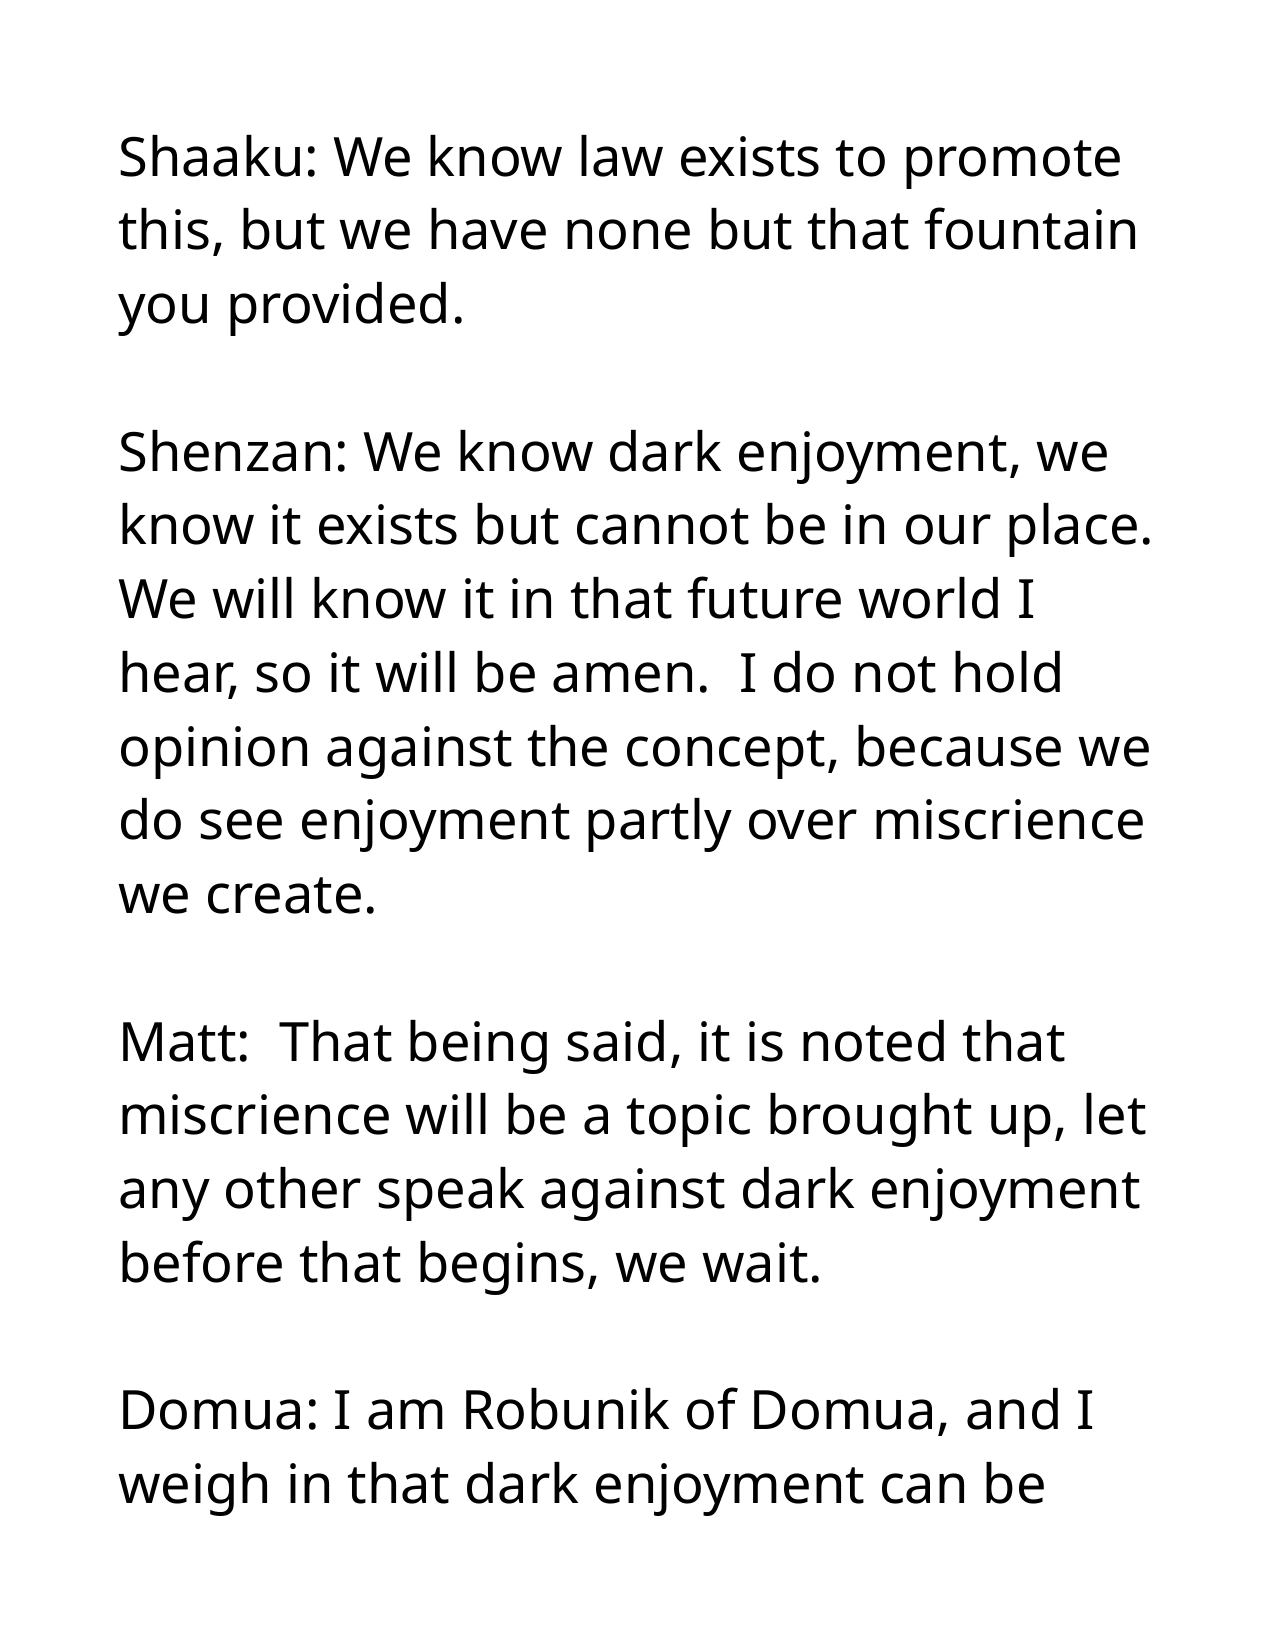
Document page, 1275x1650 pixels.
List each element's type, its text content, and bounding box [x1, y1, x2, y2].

text Shenzan: We know dark enjoyment, we know it exists but cannot be in our place. We will know it in that future world I hear, so it will be amen. I do not hold opinion against the concept, because we do see enjoyment partly over miscrience we create. [118, 413, 1157, 929]
text Matt: That being said, it is noted that miscrience will be a topic brought up, let any other speak against dark enjoyment before that begins, we wait. [118, 1003, 1157, 1298]
text Domua: I am Robunik of Domua, and I weigh in that dark enjoyment can be [118, 1372, 1157, 1519]
text Shaaku: We know law exists to promote this, but we have none but that fountain you provided. [118, 118, 1157, 339]
